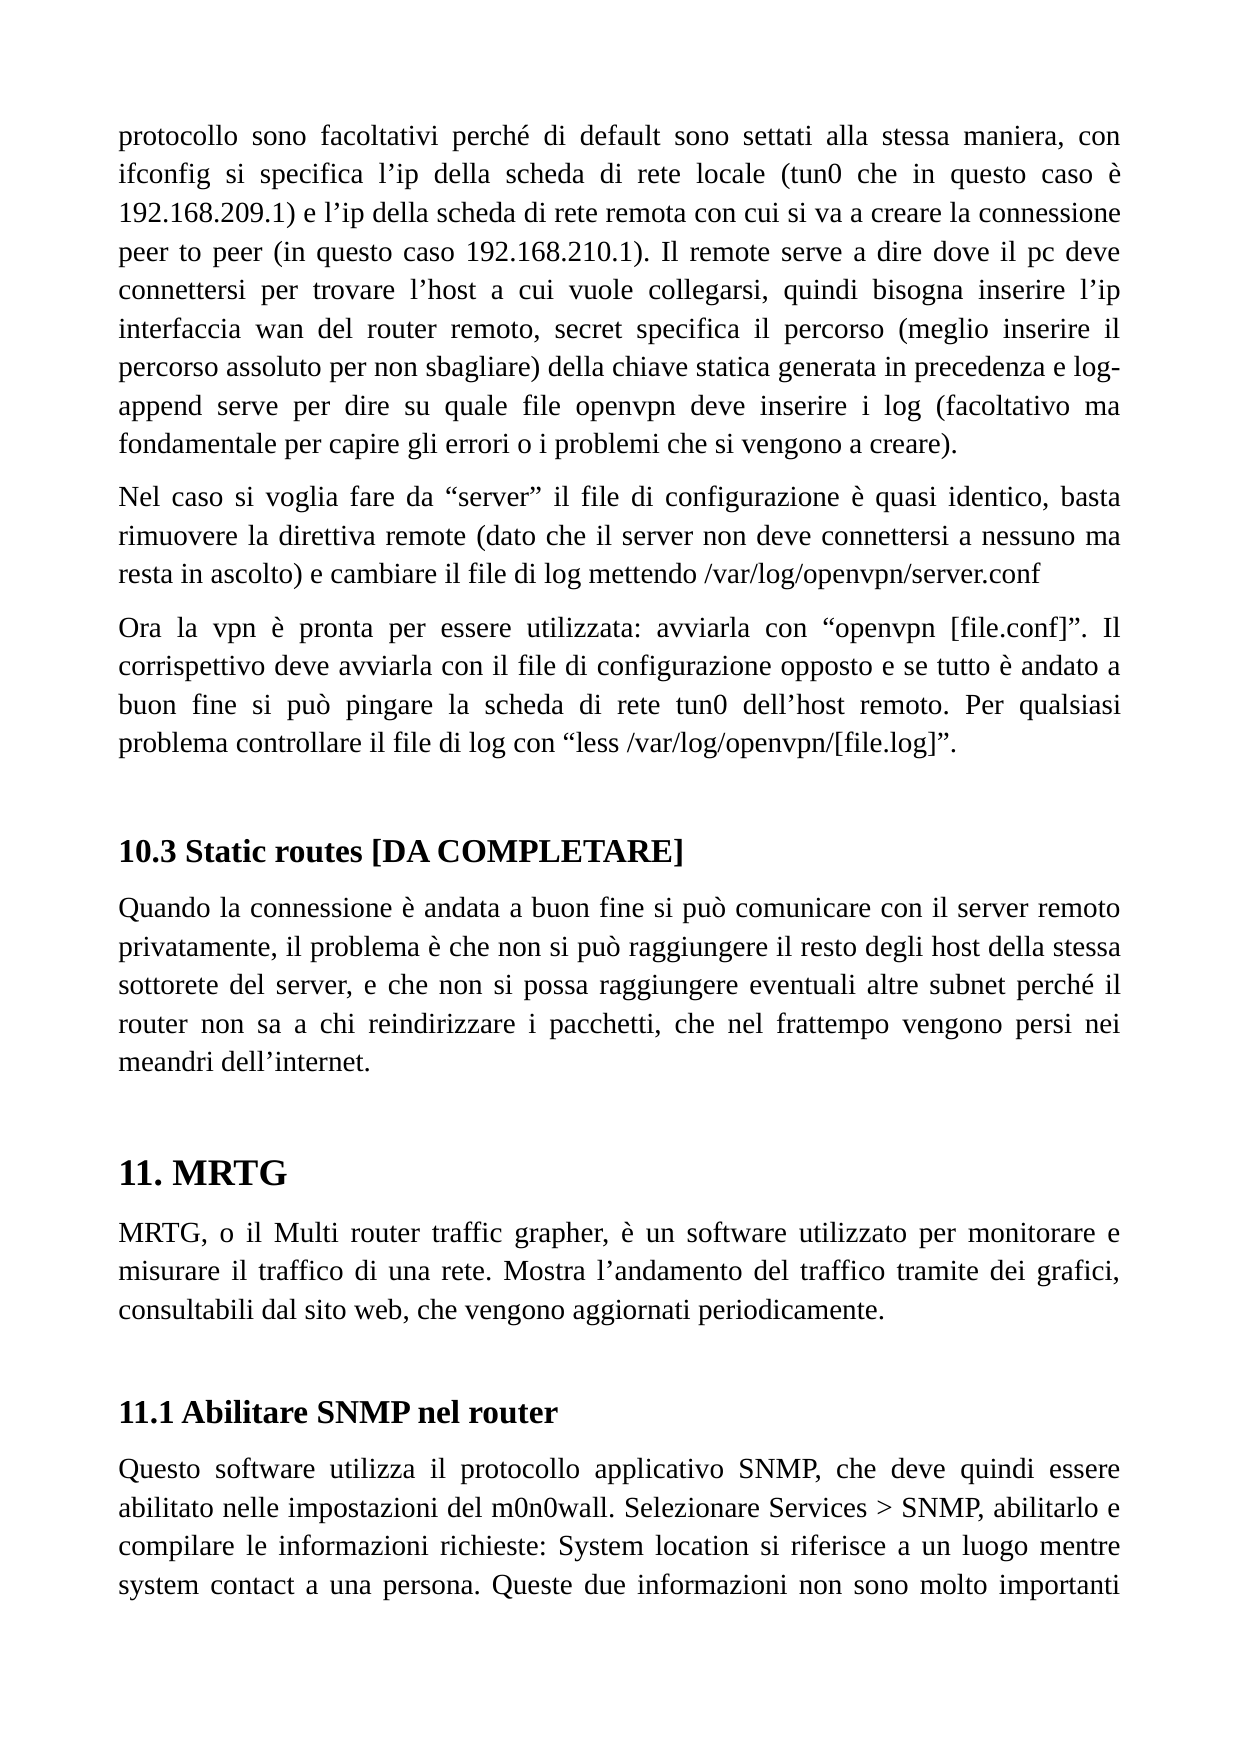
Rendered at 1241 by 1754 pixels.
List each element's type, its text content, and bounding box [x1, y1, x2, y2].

text 10.3 Static routes [DA COMPLETARE] [118, 832, 1122, 870]
text protocollo sono facoltativi perché di default sono settati alla stessa maniera, con ifconfig si specifica l’ip della scheda di rete locale (tun0 che in questo caso è 192.168.209.1) e l’ip della scheda di rete remota con cui si va a creare la connessione peer to peer (in questo caso 192.168.210.1). Il remote serve a dire dove il pc deve connettersi per trovare l’host a cui vuole collegarsi, quindi bisogna inserire l’ip interfaccia wan del router remoto, secret specifica il percorso (meglio inserire il percorso assoluto per non sbagliare) della chiave statica generata in precedenza e log-append serve per dire su quale file openvpn deve inserire i log (facoltativo ma fondamentale per capire gli errori o i problemi che si vengono a creare). [118, 118, 1122, 460]
text Quando la connessione è andata a buon fine si può comunicare con il server remoto privatamente, il problema è che non si può raggiungere il resto degli host della stessa sottorete del server, e che non si possa raggiungere eventuali altre subnet perché il router non sa a chi reindirizzare i pacchetti, che nel frattempo vengono persi nei meandri dell’internet. [118, 890, 1122, 1078]
text 11.1 Abilitare SNMP nel router [118, 1393, 1122, 1431]
text Questo software utilizza il protocollo applicativo SNMP, che deve quindi essere abilitato nelle impostazioni del m0n0wall. Selezionare Services > SNMP, abilitarlo e compilare le informazioni richieste: System location si riferisce a un luogo mentre system contact a una persona. Queste due informazioni non sono molto importanti [118, 1451, 1122, 1601]
text Ora la vpn è pronta per essere utilizzata: avviarla con “openvpn [file.conf]”. Il corrispettivo deve avviarla con il file di configurazione opposto e se tutto è andato a buon fine si può pingare la scheda di rete tun0 dell’host remoto. Per qualsiasi problema controllare il file di log con “less /var/log/openvpn/[file.log]”. [118, 610, 1122, 759]
text Nel caso si voglia fare da “server” il file di configurazione è quasi identico, basta rimuovere la direttiva remote (dato che il server non deve connettersi a nessuno ma resta in ascolto) e cambiare il file di log mettendo /var/log/openvpn/server.conf [118, 479, 1122, 590]
text MRTG, o il Multi router traffic grapher, è un software utilizzato per monitorare e misurare il traffico di una rete. Mostra l’andamento del traffico tramite dei grafici, consultabili dal sito web, che vengono aggiornati periodicamente. [118, 1215, 1122, 1326]
text 11. MRTG [118, 1151, 1122, 1194]
